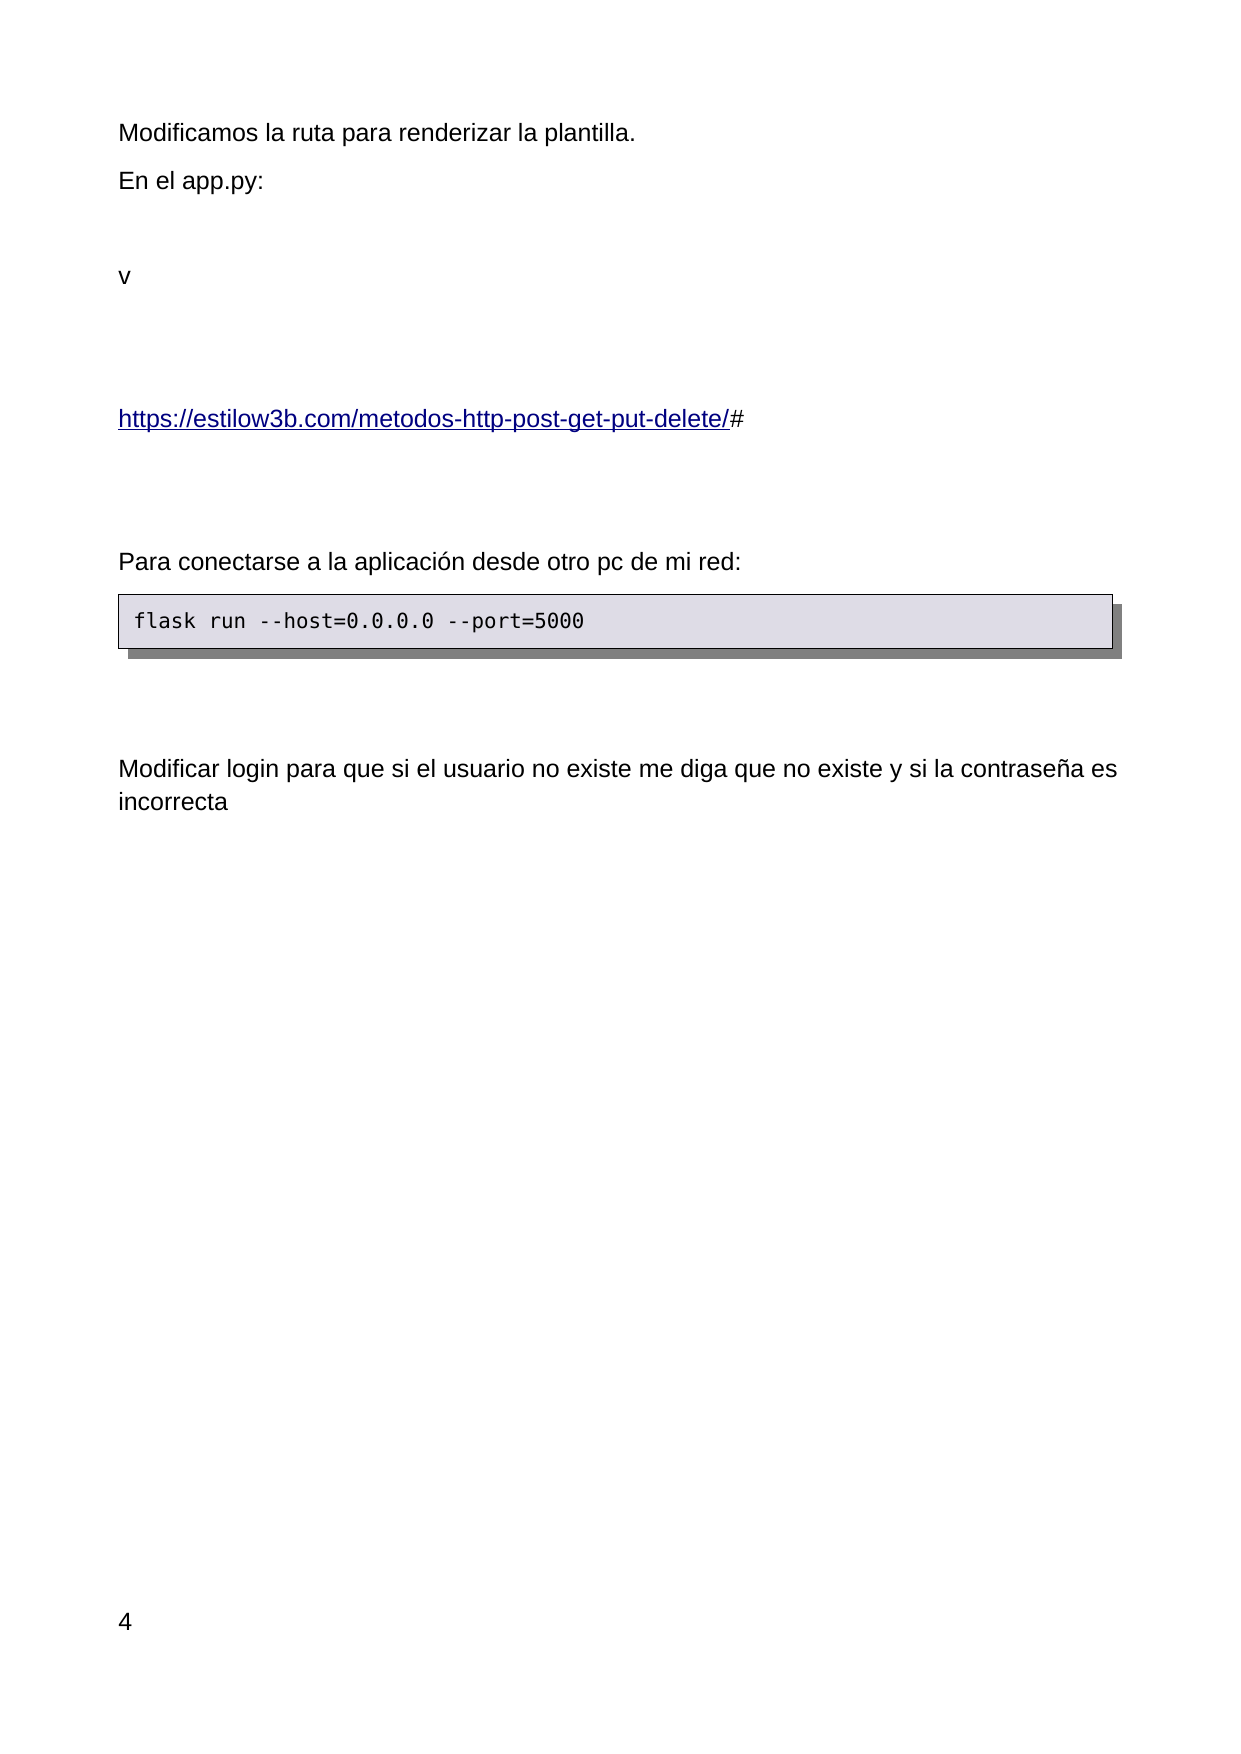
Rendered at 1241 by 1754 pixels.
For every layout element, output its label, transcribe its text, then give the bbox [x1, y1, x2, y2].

text Para conectarse a la aplicación desde otro pc de mi red: [118, 547, 1122, 575]
text En el app.py: [118, 166, 1122, 194]
text Modificamos la ruta para renderizar la plantilla. [118, 118, 1122, 147]
text v [118, 261, 1122, 290]
text https://estilow3b.com/metodos-http-post-get-put-delete/# [118, 404, 1122, 432]
text Modificar login para que si el usuario no existe me diga que no existe y si la contraseña es incorrecta [118, 754, 1122, 816]
text flask run --host=0.0.0.0 --port=5000 [119, 595, 1112, 648]
